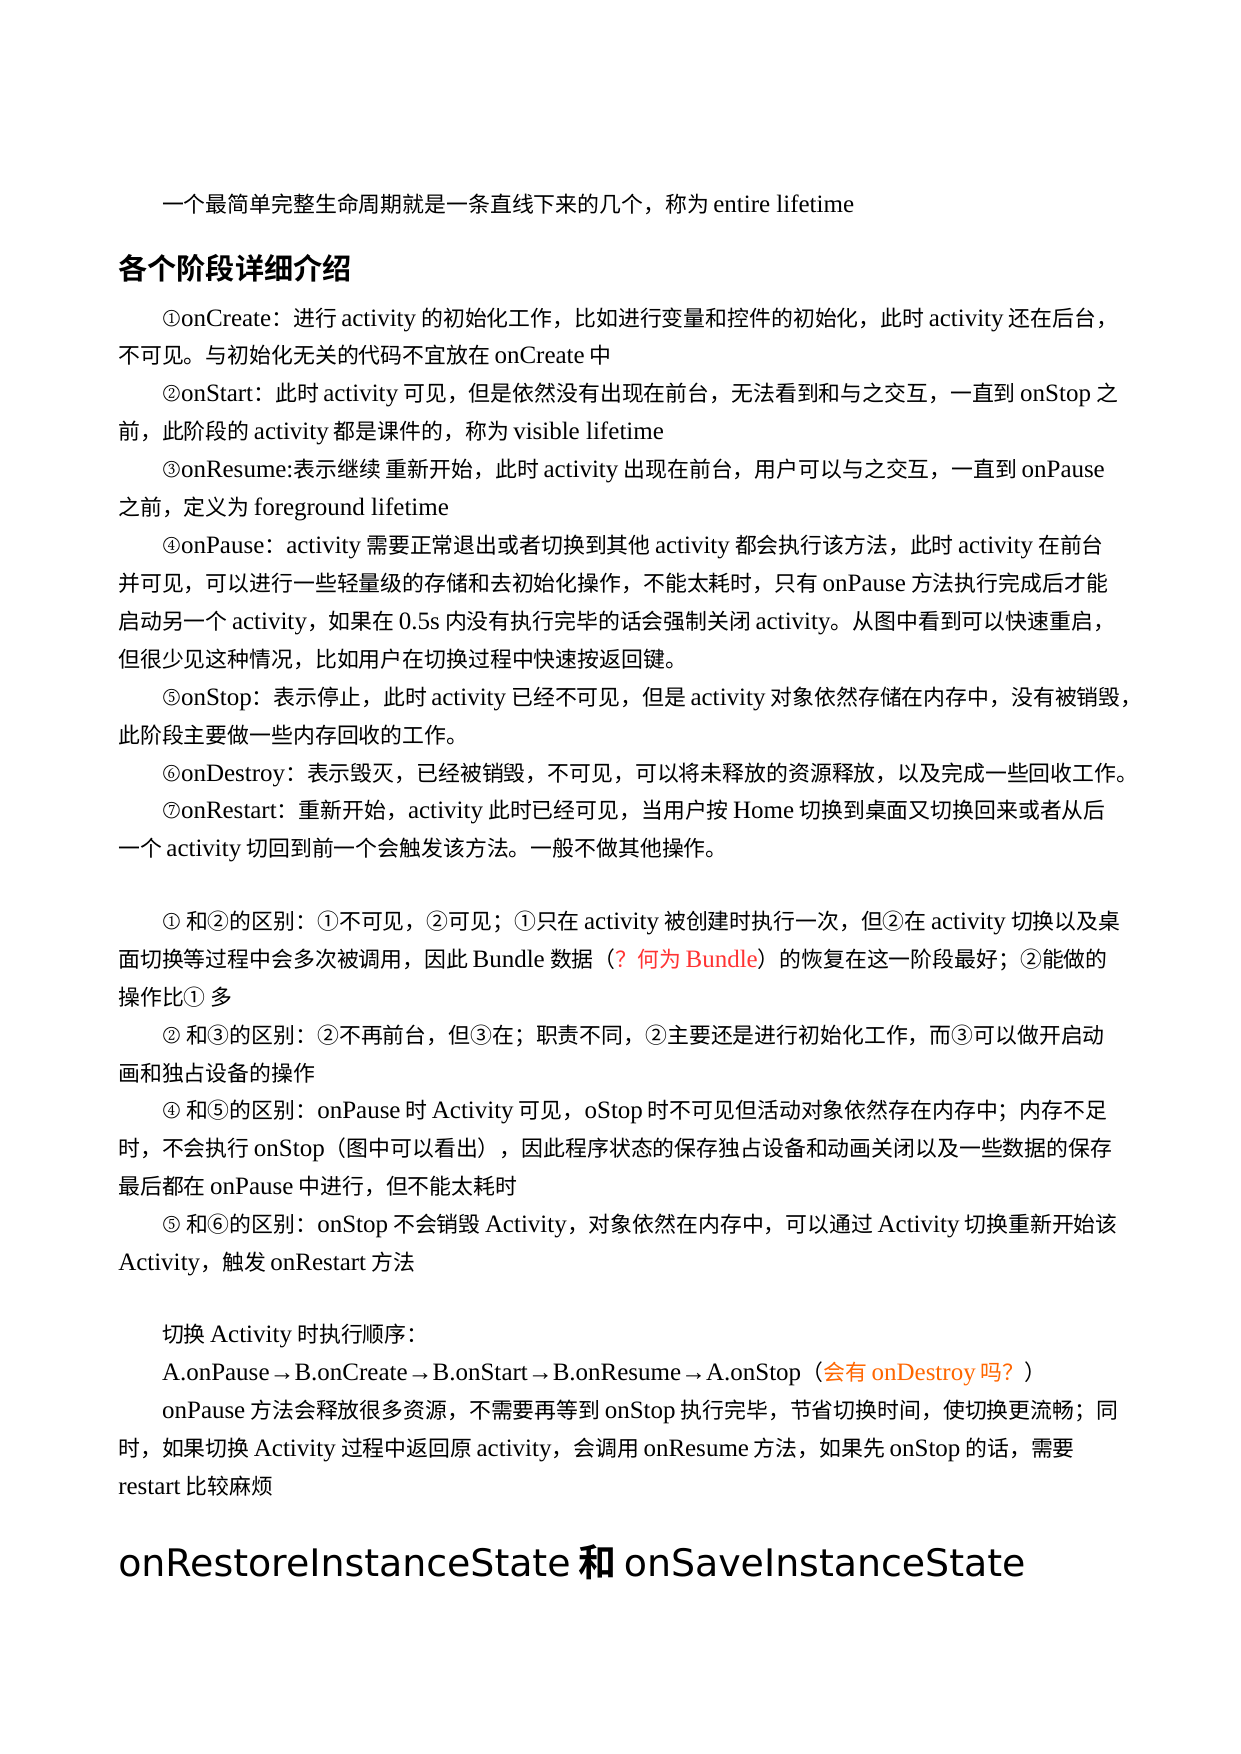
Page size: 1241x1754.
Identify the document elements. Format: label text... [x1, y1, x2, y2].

text 一个最简单完整生命周期就是一条直线下来的几个，称为entire lifetime [118, 187, 1122, 219]
text ②和③的区别：②不再前台，但③在；职责不同，②主要还是进行初始化工作，而③可以做开启动画和独占设备的操作 [118, 1018, 1122, 1087]
text ⑦onRestart：重新开始，activity此时已经可见，当用户按Home切换到桌面又切换回来或者从后一个activity切回到前一个会触发该方法。一般不做其他操作。 [118, 793, 1122, 863]
text ⑤和⑥的区别：onStop不会销毁Activity，对象依然在内存中，可以通过Activity切换重新开始该Activity，触发onRestart方法 [118, 1207, 1122, 1277]
text onPause方法会释放很多资源，不需要再等到onStop执行完毕，节省切换时间，使切换更流畅；同时，如果切换Activity过程中返回原activity，会调用onResume方法，如果先onStop的话，需要restart比较麻烦 [118, 1393, 1122, 1501]
text ③onResume:表示继续 重新开始，此时activity出现在前台，用户可以与之交互，一直到onPause之前，定义为foreground lifetime [118, 452, 1122, 522]
text ②onStart：此时activity可见，但是依然没有出现在前台，无法看到和与之交互，一直到onStop之前，此阶段的activity都是课件的，称为visible lifetime [118, 376, 1122, 446]
text ①和②的区别：①不可见，②可见；①只在activity被创建时执行一次，但②在activity切换以及桌面切换等过程中会多次被调用，因此Bundle数据（？何为Bundle）的恢复在这一阶段最好；②能做的操作比① 多 [118, 904, 1122, 1011]
text ④和⑤的区别：onPause时Activity可见，oStop时不可见但活动对象依然存在内存中；内存不足时，不会执行onStop（图中可以看出），因此程序状态的保存独占设备和动画关闭以及一些数据的保存最后都在onPause中进行，但不能太耗时 [118, 1093, 1122, 1201]
text ①onCreate：进行activity的初始化工作，比如进行变量和控件的初始化，此时activity还在后台，不可见。与初始化无关的代码不宜放在onCreate中 [118, 301, 1122, 370]
text ⑤onStop：表示停止，此时activity已经不可见，但是activity对象依然存储在内存中，没有被销毁，此阶段主要做一些内存回收的工作。 [118, 680, 1122, 749]
text ④onPause：activity需要正常退出或者切换到其他activity都会执行该方法，此时activity在前台并可见，可以进行一些轻量级的存储和去初始化操作，不能太耗时，只有onPause方法执行完成后才能启动另一个activity，如果在0.5s内没有执行完毕的话会强制关闭activity。从图中看到可以快速重启，但很少见这种情况，比如用户在切换过程中快速按返回键。 [118, 528, 1122, 673]
text 切换Activity时执行顺序： [118, 1317, 1122, 1349]
subtitle 各个阶段详细介绍 [118, 246, 1122, 288]
subtitle onRestoreInstanceState和onSaveInstanceState [118, 1532, 1122, 1587]
text ⑥onDestroy：表示毁灭，已经被销毁，不可见，可以将未释放的资源释放，以及完成一些回收工作。 [118, 756, 1122, 787]
text A.onPause→B.onCreate→B.onStart→B.onResume→A.onStop（会有onDestroy吗？） [118, 1355, 1122, 1387]
